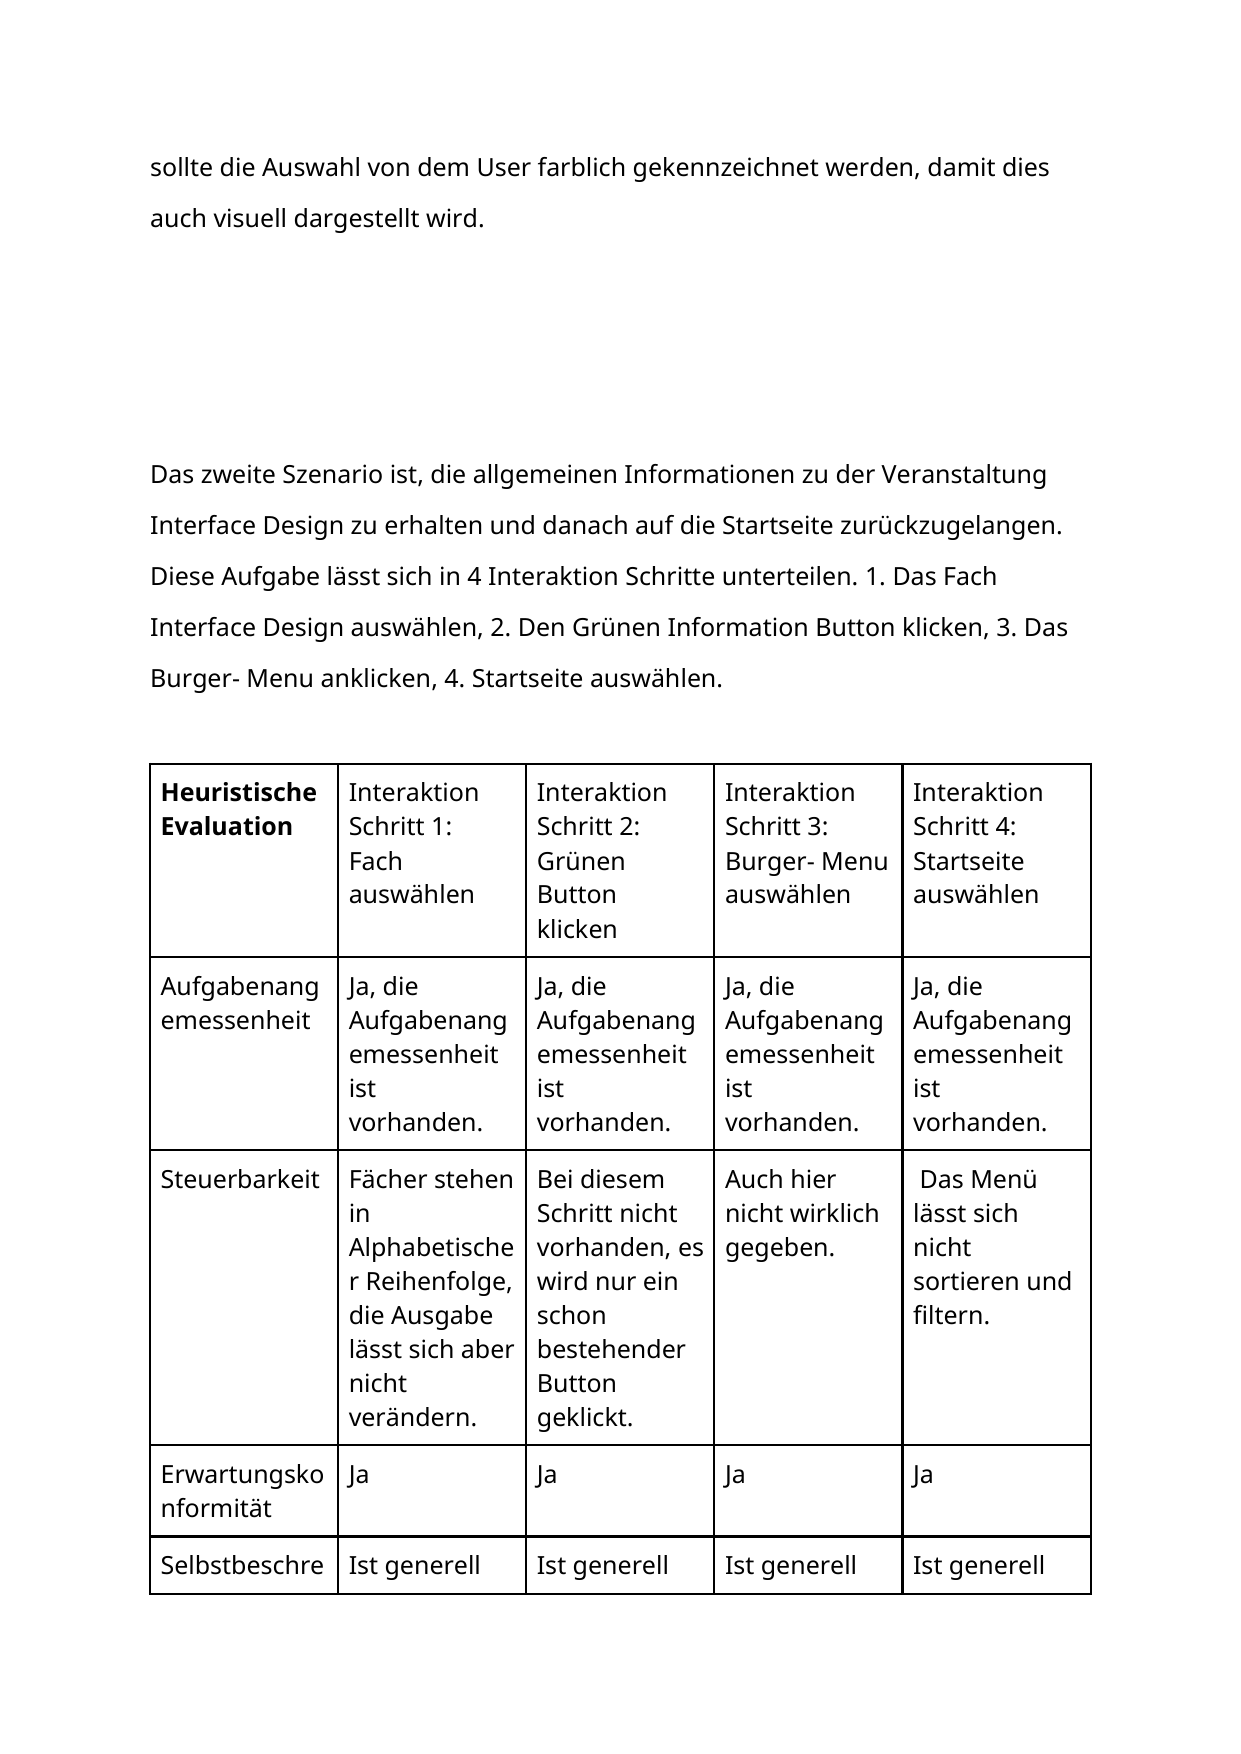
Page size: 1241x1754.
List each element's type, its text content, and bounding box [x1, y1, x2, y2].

table_header Interaktion Schritt 4: Startseite auswählen [904, 765, 1090, 956]
table_cell Ist generell [527, 1538, 713, 1592]
table_cell Bei diesem Schritt nicht vorhanden, es wird nur ein schon bestehender Button geklickt. [527, 1151, 713, 1444]
table_cell Steuerbarkeit [151, 1151, 337, 1444]
table_cell Das Menü lässt sich nicht sortieren und filtern. [904, 1151, 1090, 1444]
table_cell Ja [904, 1446, 1090, 1535]
text Das zweite Szenario ist, die allgemeinen Informationen zu der Veranstaltung Interface Design zu erhalten und danach auf die Startseite zurückzugelangen. Diese Aufgabe lässt sich in 4 Interaktion Schritte unterteilen. 1. Das Fach Interface Design auswählen, 2. Den Grünen Information Button klicken, 3. Das Burger- Menu anklicken, 4. Startseite auswählen. [150, 456, 1090, 694]
table_cell Erwartungskonformität [151, 1446, 337, 1535]
table_cell Ist generell [339, 1538, 525, 1592]
table_cell Ja, die Aufgabenangemessenheit ist vorhanden. [904, 958, 1090, 1149]
table_cell Ja, die Aufgabenangemessenheit ist vorhanden. [715, 958, 901, 1149]
table_cell Ist generell [715, 1538, 901, 1592]
table_cell Auch hier nicht wirklich gegeben. [715, 1151, 901, 1444]
table_header Interaktion Schritt 3: Burger- Menu auswählen [715, 765, 901, 956]
table_cell Aufgabenangemessenheit [151, 958, 337, 1149]
table_cell Ja [527, 1446, 713, 1535]
table_cell Fächer stehen in Alphabetischer Reihenfolge, die Ausgabe lässt sich aber nicht verändern. [339, 1151, 525, 1444]
table_cell Selbstbeschre [151, 1538, 337, 1592]
table_cell Ja, die Aufgabenangemessenheit ist vorhanden. [339, 958, 525, 1149]
table_cell Ist generell [904, 1538, 1090, 1592]
table_cell Ja [715, 1446, 901, 1535]
table_header Heuristische Evaluation [151, 765, 337, 956]
table_header Interaktion Schritt 2: Grünen Button klicken [527, 765, 713, 956]
table_header Interaktion Schritt 1: Fach auswählen [339, 765, 525, 956]
table_cell Ja [339, 1446, 525, 1535]
text sollte die Auswahl von dem User farblich gekennzeichnet werden, damit dies auch visuell dargestellt wird. [150, 150, 1090, 235]
table_cell Ja, die Aufgabenangemessenheit ist vorhanden. [527, 958, 713, 1149]
